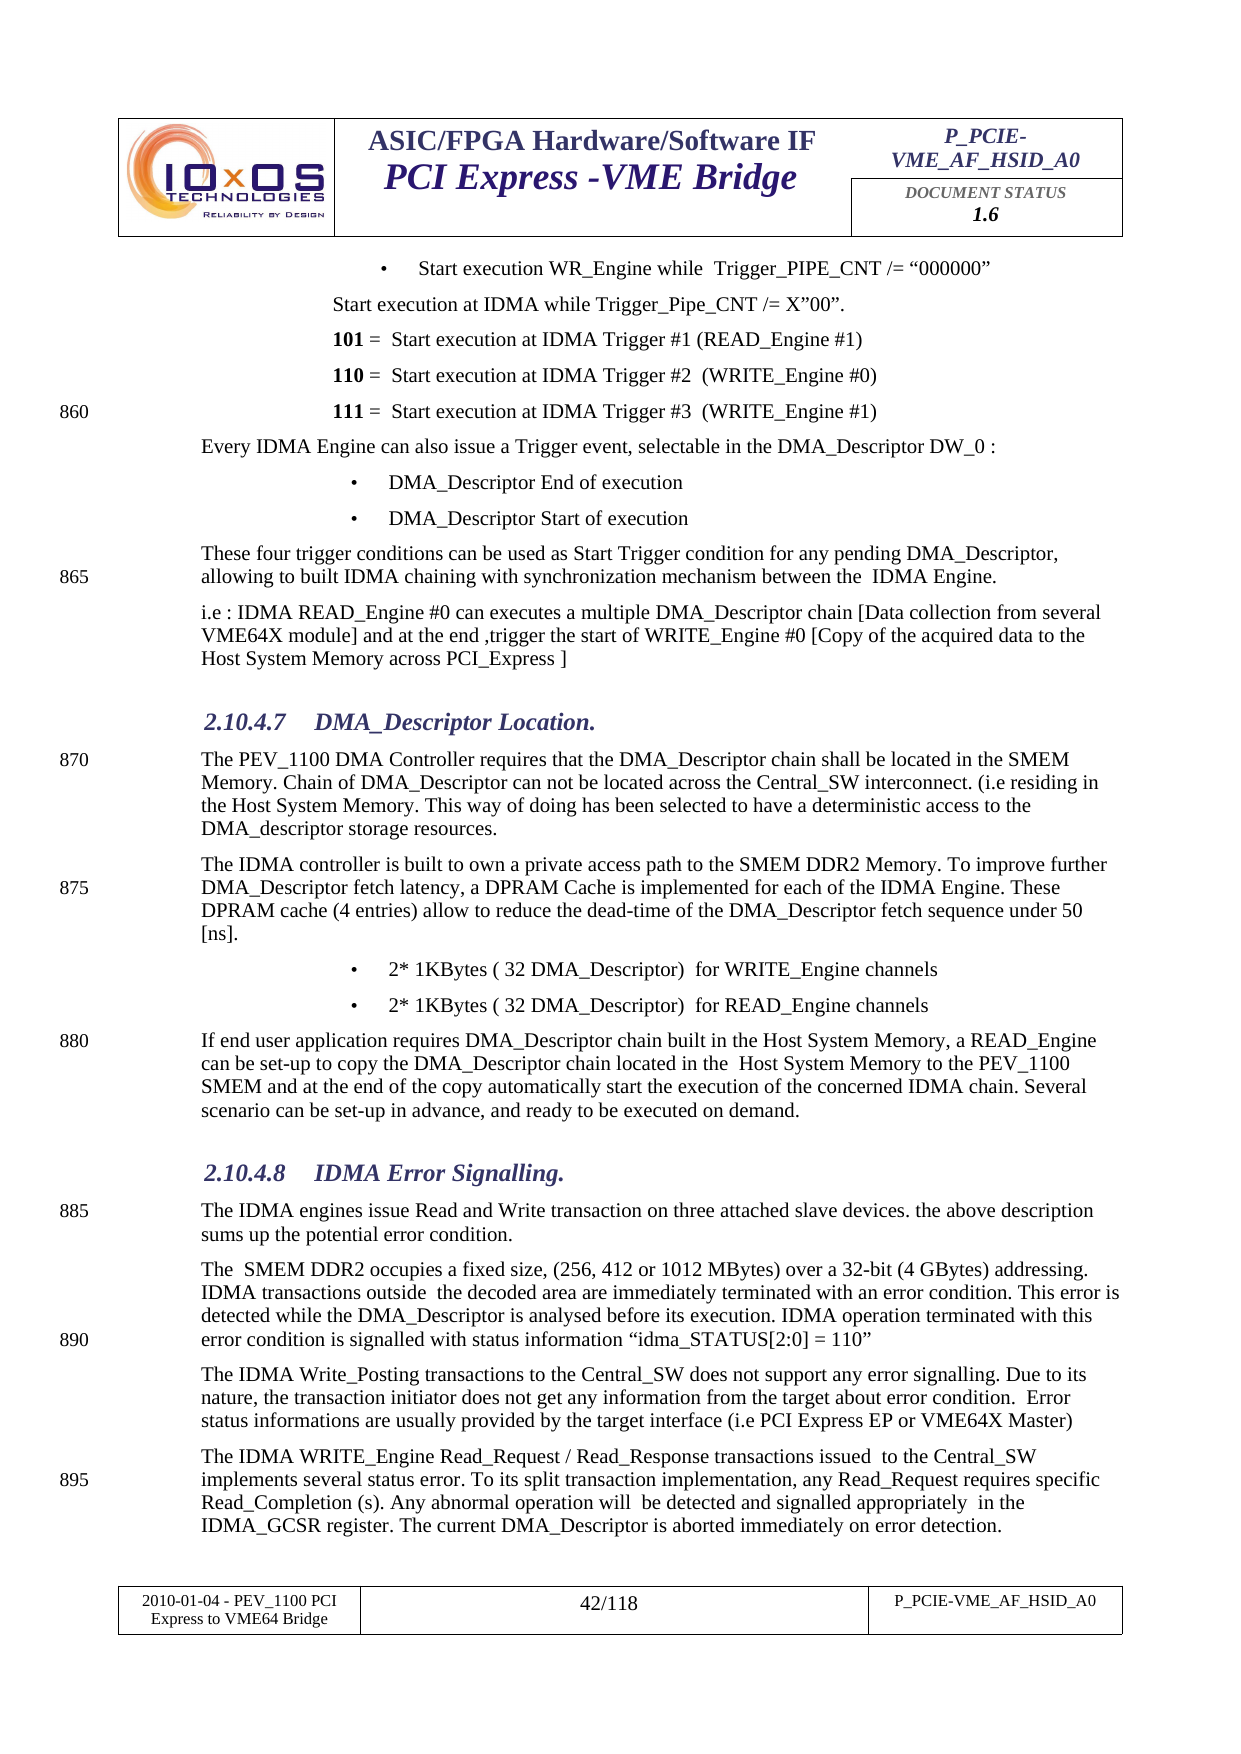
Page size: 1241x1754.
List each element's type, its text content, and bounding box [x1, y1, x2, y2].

text The IDMA Write_Posting transactions to the Central_SW does not support any error signalling. Due to its nature, the transaction initiator does not get any information from the target about error condition. Error status informations are usually provided by the target interface (i.e PCI Express EP or VME64X Master) [201, 1363, 1122, 1432]
text If end user application requires DMA_Descriptor chain built in the Host System Memory, a READ_Engine can be set-up to copy the DMA_Descriptor chain located in the Host System Memory to the PEV_1100 SMEM and at the end of the copy automatically start the execution of the concerned IDMA chain. Several scenario can be set-up in advance, and ready to be executed on demand. [201, 1029, 1122, 1122]
list 2* 1KBytes ( 32 DMA_Descriptor) for READ_Engine channels [351, 993, 1122, 1017]
subtitle DMA_Descriptor Location. [198, 708, 1122, 735]
text Start execution at IDMA while Trigger_Pipe_CNT /= X”00”. [332, 293, 1122, 316]
text The SMEM DDR2 occupies a fixed size, (256, 412 or 1012 MBytes) over a 32-bit (4 GBytes) addressing. IDMA transactions outside the decoded area are immediately terminated with an error condition. This error is detected while the DMA_Descriptor is analysed before its execution. IDMA operation terminated with this error condition is signalled with status information “idma_STATUS[2:0] = 110” [201, 1258, 1122, 1351]
text 110 = Start execution at IDMA Trigger #2 (WRITE_Engine #0) [332, 364, 1122, 387]
list 2* 1KBytes ( 32 DMA_Descriptor) for WRITE_Engine channels [351, 958, 1122, 981]
picture [125, 123, 326, 222]
text i.e : IDMA READ_Engine #0 can executes a multiple DMA_Descriptor chain [Data collection from several VME64X module] and at the end ,trigger the start of WRITE_Engine #0 [Copy of the acquired data to the Host System Memory across PCI_Express ] [201, 601, 1122, 670]
list Start execution WR_Engine while Trigger_PIPE_CNT /= “000000” [381, 257, 1122, 280]
list DMA_Descriptor Start of execution [351, 506, 1122, 529]
text The PEV_1100 DMA Controller requires that the DMA_Descriptor chain shall be located in the SMEM Memory. Chain of DMA_Descriptor can not be located across the Central_SW interconnect. (i.e residing in the Host System Memory. This way of doing has been selected to have a deterministic access to the DMA_descriptor storage resources. [201, 748, 1122, 840]
text These four trigger conditions can be used as Start Trigger condition for any pending DMA_Descriptor, allowing to built IDMA chaining with synchronization mechanism between the IDMA Engine. [201, 542, 1122, 588]
text Every IDMA Engine can also issue a Trigger event, selectable in the DMA_Descriptor DW_0 : [201, 435, 1122, 458]
text The IDMA WRITE_Engine Read_Request / Read_Response transactions issued to the Central_SW implements several status error. To its split transaction implementation, any Read_Request requires specific Read_Completion (s). Any abnormal operation will be detected and signalled appropriately in the IDMA_GCSR register. The current DMA_Descriptor is aborted immediately on error detection. [201, 1445, 1122, 1537]
text 101 = Start execution at IDMA Trigger #1 (READ_Engine #1) [332, 328, 1122, 351]
text The IDMA engines issue Read and Write transaction on three attached slave devices. the above description sums up the potential error condition. [201, 1199, 1122, 1246]
list DMA_Descriptor End of execution [351, 471, 1122, 494]
text 111 = Start execution at IDMA Trigger #3 (WRITE_Engine #1) [332, 399, 1122, 423]
text The IDMA controller is built to own a private access path to the SMEM DDR2 Memory. To improve further DMA_Descriptor fetch latency, a DPRAM Cache is implemented for each of the IDMA Engine. These DPRAM cache (4 entries) allow to reduce the dead-time of the DMA_Descriptor fetch sequence under 50 [ns]. [201, 853, 1122, 945]
subtitle IDMA Error Signalling. [198, 1159, 1122, 1187]
